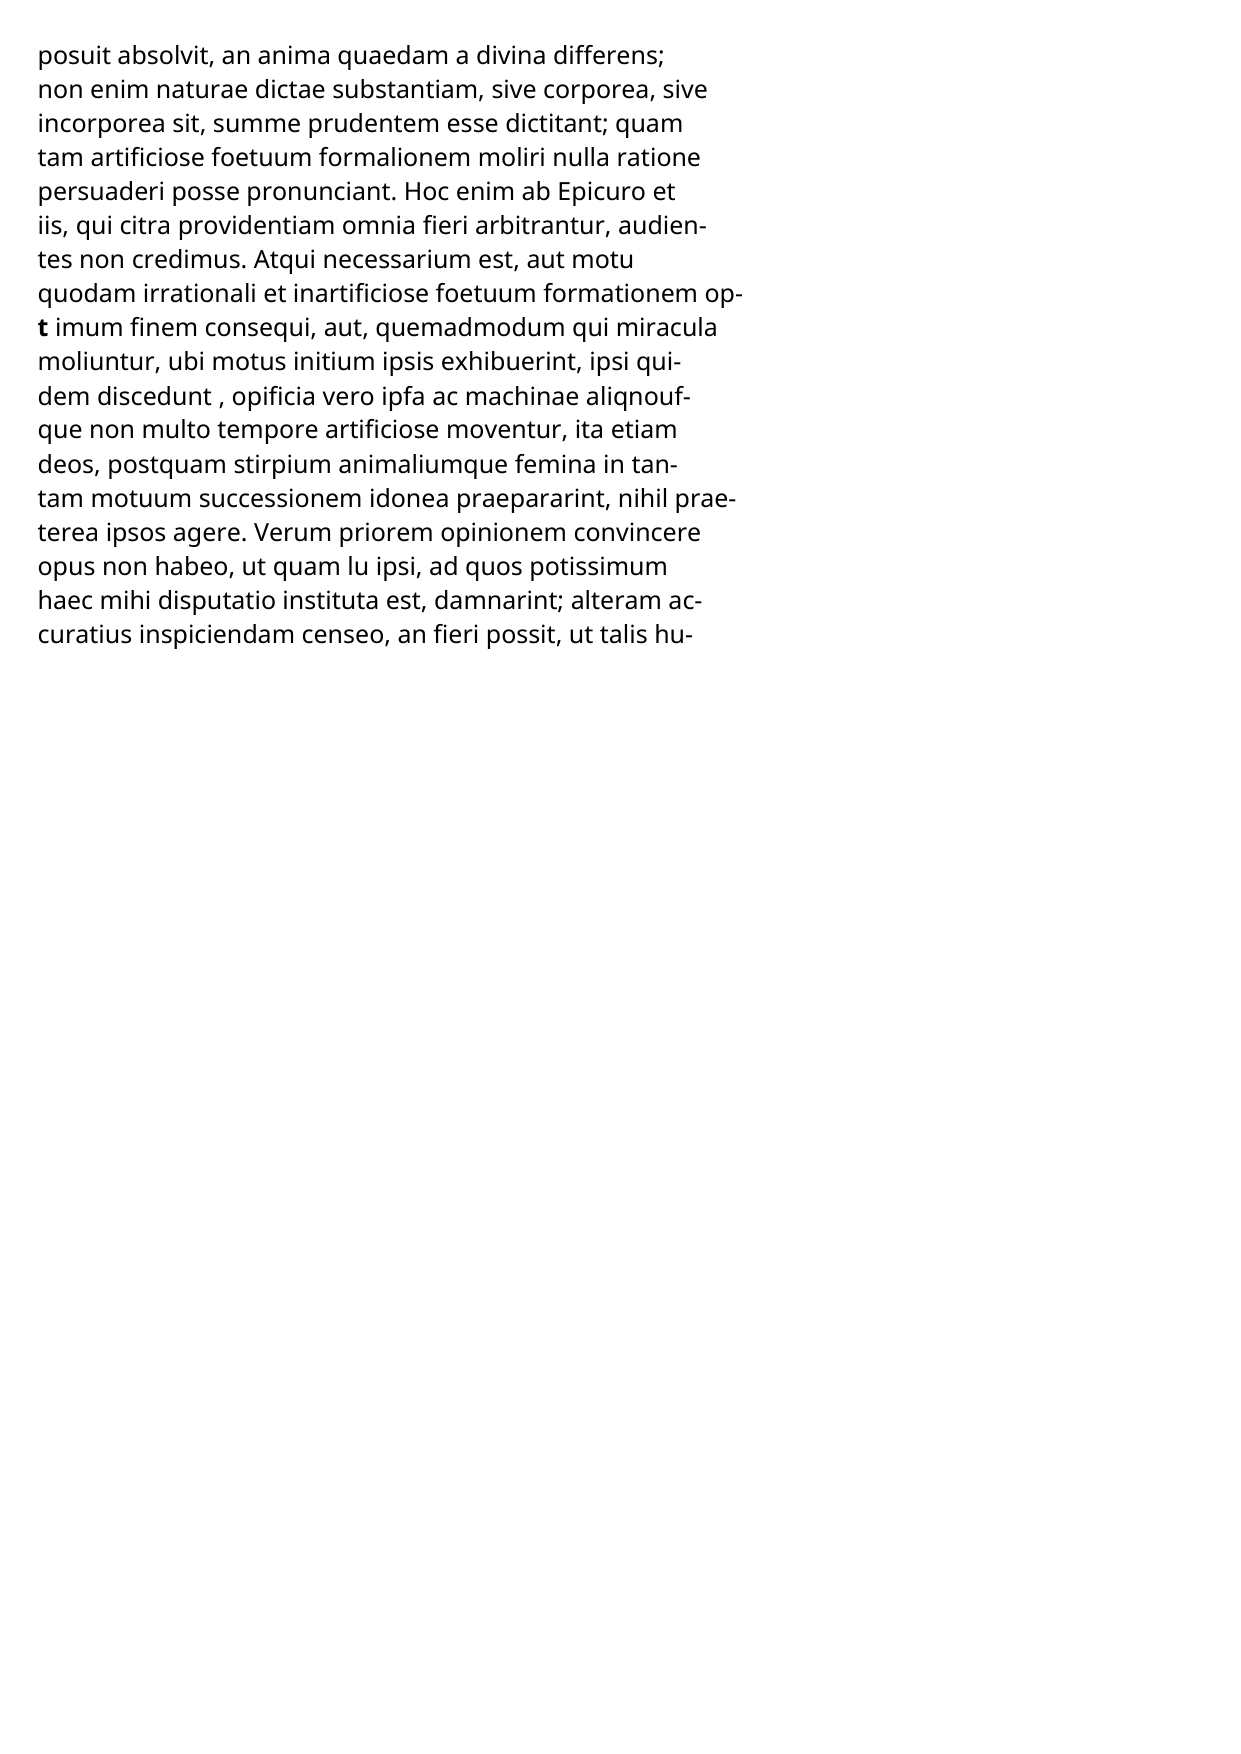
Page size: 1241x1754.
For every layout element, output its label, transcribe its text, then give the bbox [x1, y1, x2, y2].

text posuit absolvit, an anima quaedam a divina differens; non enim naturae dictae substantiam, sive corporea, sive incorporea sit, summe prudentem esse dictitant; quam tam artificiose foetuum formalionem moliri nulla ratione persuaderi posse pronunciant. Hoc enim ab Epicuro et iis, qui citra providentiam omnia fieri arbitrantur, audien- tes non credimus. Atqui necessarium est, aut motu quodam irrationali et inartificiose foetuum formationem op- t imum finem consequi, aut, quemadmodum qui miracula moliuntur, ubi motus initium ipsis exhibuerint, ipsi qui- dem discedunt , opificia vero ipfa ac machinae aliqnouf- que non multo tempore artificiose moventur, ita etiam deos, postquam stirpium animaliumque femina in tan- tam motuum successionem idonea praepararint, nihil prae- terea ipsos agere. Verum priorem opinionem convincere opus non habeo, ut quam lu ipsi, ad quos potissimum haec mihi disputatio instituta est, damnarint; alteram ac- curatius inspiciendam censeo, an fieri possit, ut talis hu- [37, 37, 1203, 651]
